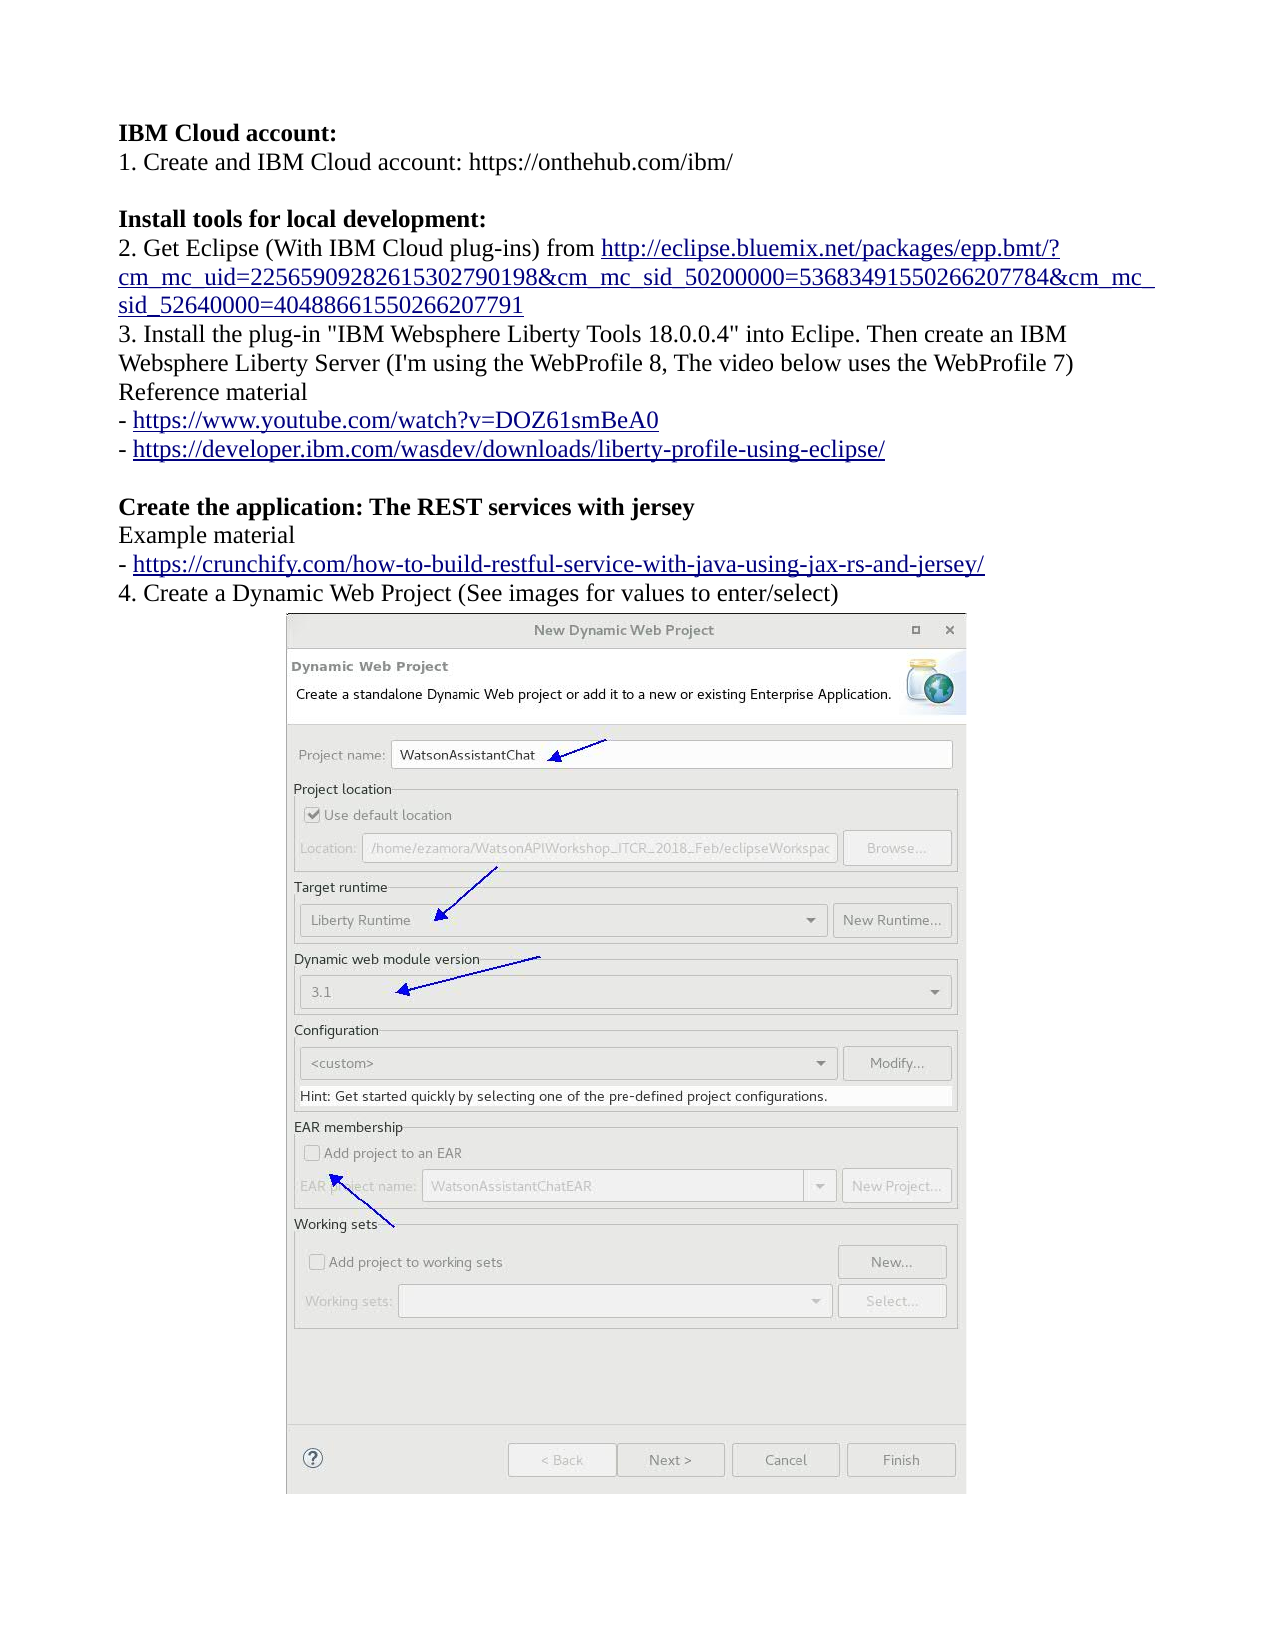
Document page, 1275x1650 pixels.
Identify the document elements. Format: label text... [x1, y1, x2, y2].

text Install tools for local development: [118, 204, 1157, 233]
text - https://developer.ibm.com/wasdev/downloads/liberty-profile-using-eclipse/ [118, 434, 1157, 463]
text Create the application: The REST services with jersey [118, 492, 1157, 521]
text Example material [118, 521, 1157, 549]
text IBM Cloud account: [118, 118, 1157, 147]
text 2. Get Eclipse (With IBM Cloud plug-ins) from http://eclipse.bluemix.net/packages/epp.bmt/?cm_mc_uid=22565909282615302790198&cm_mc_sid_50200000=53683491550266207784&cm_mc_sid_52640000=40488661550266207791 [118, 233, 1157, 319]
text - https://crunchify.com/how-to-build-restful-service-with-java-using-jax-rs-and-jersey/ [118, 549, 1157, 578]
text Reference material - https://www.youtube.com/watch?v=DOZ61smBeA0 [118, 377, 1157, 434]
text 1. Create and IBM Cloud account: https://onthehub.com/ibm/ [118, 147, 1157, 176]
text 3. Install the plug-in "IBM Websphere Liberty Tools 18.0.0.4" into Eclipe. Then create an IBM Websphere Liberty Server (I'm using the WebProfile 8, The video below uses the WebProfile 7) [118, 319, 1157, 377]
picture [286, 613, 967, 1494]
text 4. Create a Dynamic Web Project (See images for values to enter/select) [118, 578, 1157, 607]
